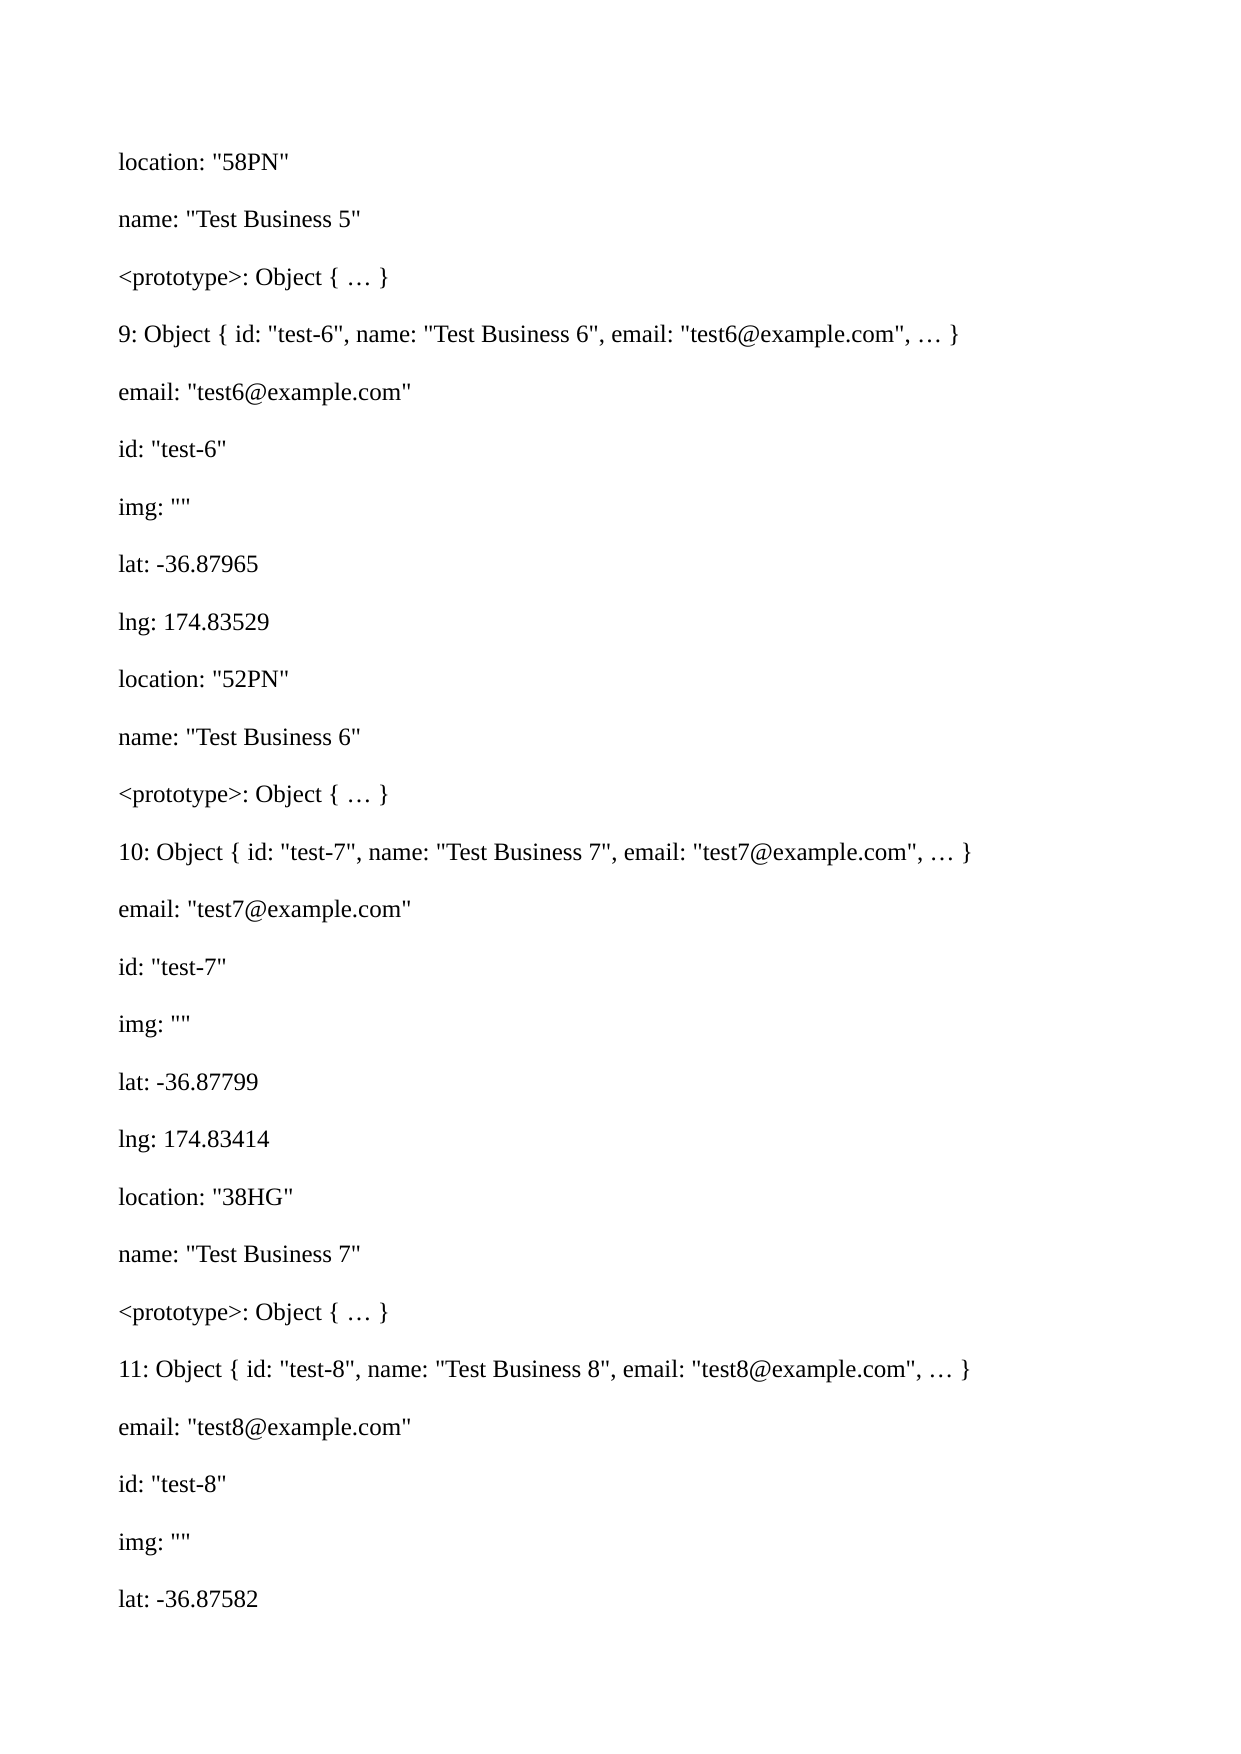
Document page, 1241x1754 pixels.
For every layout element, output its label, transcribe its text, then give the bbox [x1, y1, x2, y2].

text email: "test6@example.com" [118, 377, 1122, 406]
text ​​ [118, 406, 1122, 434]
text ​​ [118, 1038, 1122, 1067]
text ​​ [118, 233, 1122, 262]
text ​​ [118, 348, 1122, 377]
text lat: -36.87965 [118, 549, 1122, 578]
text 10: Object { id: "test-7", name: "Test Business 7", email: "test7@example.com", … } [118, 837, 1122, 866]
text 9: Object { id: "test-6", name: "Test Business 6", email: "test6@example.com", … } [118, 319, 1122, 348]
text <prototype>: Object { … } [118, 262, 1122, 291]
text location: "52PN" [118, 664, 1122, 693]
text ​​ [118, 636, 1122, 664]
text ​​ [118, 1498, 1122, 1527]
text ​​ [118, 1383, 1122, 1412]
text name: "Test Business 6" [118, 722, 1122, 751]
text ​​ [118, 1153, 1122, 1182]
text img: "" [118, 1009, 1122, 1038]
text location: "58PN" [118, 147, 1122, 176]
text <prototype>: Object { … } [118, 1297, 1122, 1326]
text <prototype>: Object { … } [118, 779, 1122, 808]
text lng: 174.83414 [118, 1124, 1122, 1153]
text ​​ [118, 1441, 1122, 1469]
text ​​ [118, 118, 1122, 147]
text email: "test7@example.com" [118, 894, 1122, 923]
text email: "test8@example.com" [118, 1412, 1122, 1441]
text 11: Object { id: "test-8", name: "Test Business 8", email: "test8@example.com", … } [118, 1354, 1122, 1383]
text ​​ [118, 1556, 1122, 1584]
text img: "" [118, 492, 1122, 521]
text id: "test-8" [118, 1469, 1122, 1498]
text ​​ [118, 463, 1122, 492]
text ​​ [118, 1211, 1122, 1239]
text ​​ [118, 521, 1122, 549]
text ​​ [118, 923, 1122, 952]
text id: "test-6" [118, 434, 1122, 463]
text lat: -36.87799 [118, 1067, 1122, 1096]
text ​​ [118, 866, 1122, 894]
text ​ [118, 291, 1122, 319]
text ​​ [118, 981, 1122, 1009]
text img: "" [118, 1527, 1122, 1556]
text ​​ [118, 1096, 1122, 1124]
text id: "test-7" [118, 952, 1122, 981]
text lng: 174.83529 [118, 607, 1122, 636]
text location: "38HG" [118, 1182, 1122, 1211]
text ​​ [118, 693, 1122, 722]
text lat: -36.87582 [118, 1584, 1122, 1613]
text name: "Test Business 5" [118, 204, 1122, 233]
text ​​ [118, 176, 1122, 204]
text ​ [118, 1326, 1122, 1354]
text ​ [118, 808, 1122, 837]
text ​​ [118, 578, 1122, 607]
text ​​ [118, 1268, 1122, 1297]
text name: "Test Business 7" [118, 1239, 1122, 1268]
text ​​ [118, 751, 1122, 779]
